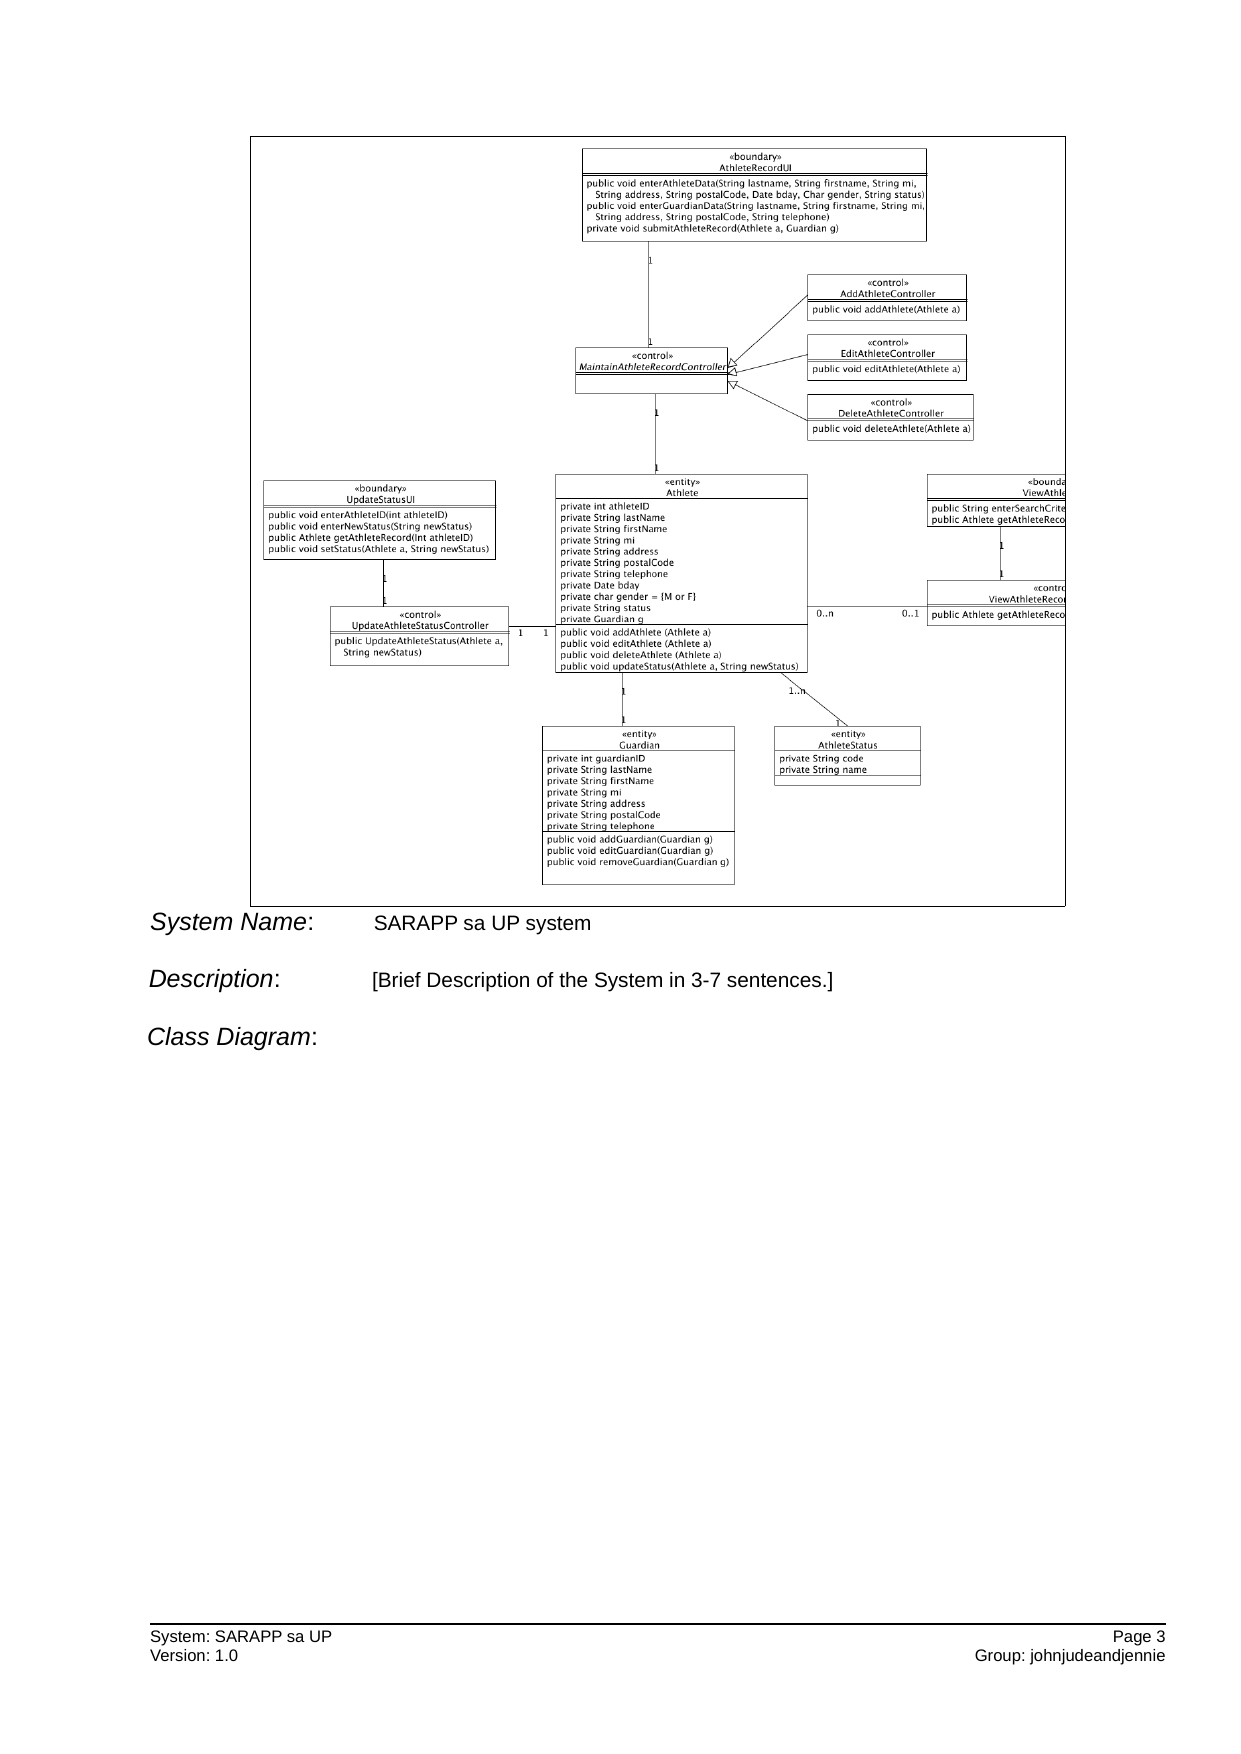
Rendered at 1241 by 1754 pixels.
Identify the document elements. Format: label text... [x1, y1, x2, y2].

text Class Diagram: [147, 1021, 1166, 1050]
text System Name: SARAPP sa UP system [150, 136, 1166, 935]
text Description: [Brief Description of the System in 3-7 sentences.] [148, 964, 1166, 993]
